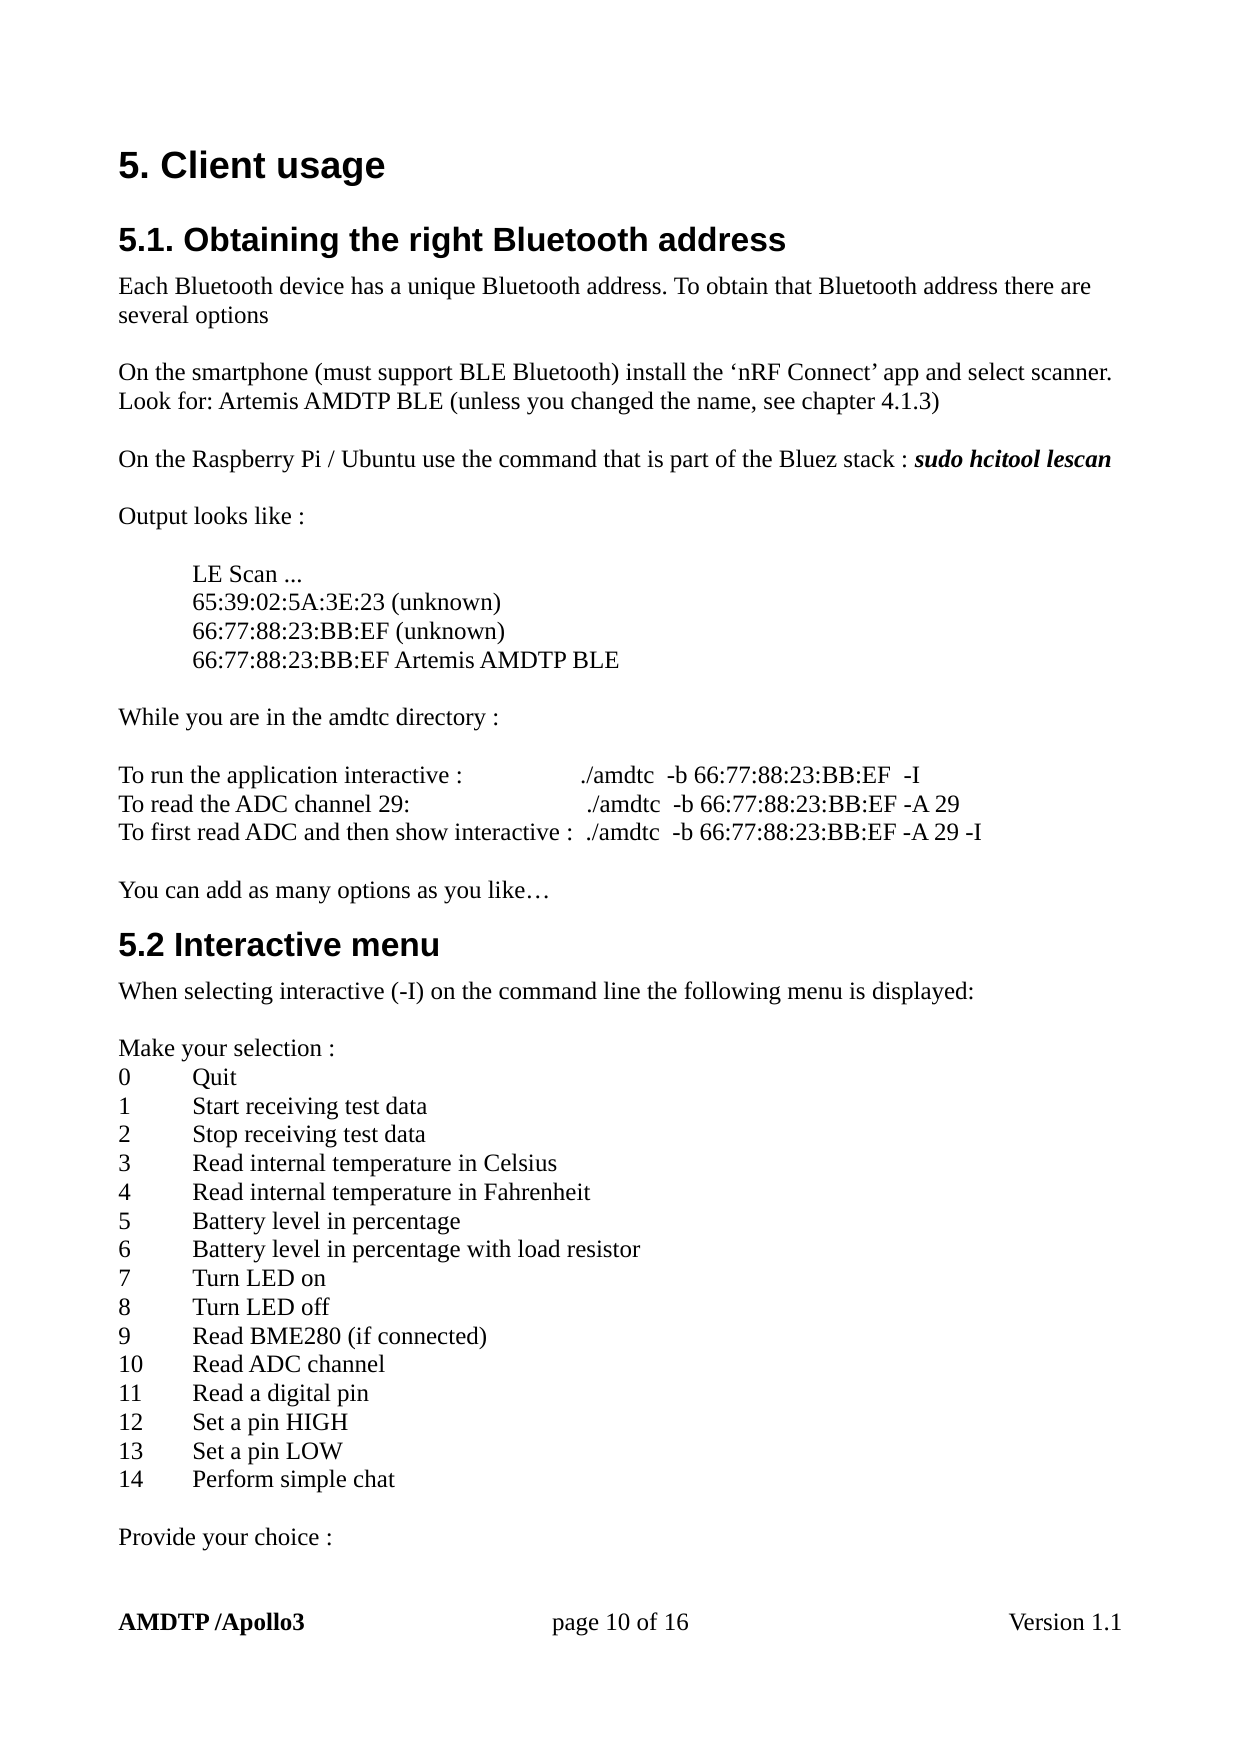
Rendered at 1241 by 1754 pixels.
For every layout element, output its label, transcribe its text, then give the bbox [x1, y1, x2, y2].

text On the Raspberry Pi / Ubuntu use the command that is part of the Bluez stack : sudo hcitool lescan [118, 444, 1122, 472]
text To run the application interactive : ./amdtc -b 66:77:88:23:BB:EF -I [118, 760, 1122, 789]
text LE Scan ... [192, 559, 1122, 587]
text 66:77:88:23:BB:EF Artemis AMDTP BLE [192, 645, 1122, 674]
text 4 Read internal temperature in Fahrenheit [118, 1177, 1122, 1206]
text To read the ADC channel 29: ./amdtc -b 66:77:88:23:BB:EF -A 29 [118, 789, 1122, 817]
text 6 Battery level in percentage with load resistor [118, 1234, 1122, 1263]
text You can add as many options as you like… [118, 875, 1122, 904]
text 3 Read internal temperature in Celsius [118, 1148, 1122, 1177]
text 2 Stop receiving test data [118, 1119, 1122, 1148]
text Each Bluetooth device has a unique Bluetooth address. To obtain that Bluetooth address there are several options [118, 271, 1122, 329]
text 0 Quit [118, 1062, 1122, 1091]
text 5 Battery level in percentage [118, 1206, 1122, 1234]
text Provide your choice : [118, 1522, 1122, 1551]
text Make your selection : [118, 1033, 1122, 1062]
text 65:39:02:5A:3E:23 (unknown) [192, 587, 1122, 616]
text 8 Turn LED off [118, 1292, 1122, 1321]
text 14 Perform simple chat [118, 1464, 1122, 1493]
text 13 Set a pin LOW [118, 1436, 1122, 1464]
text 7 Turn LED on [118, 1263, 1122, 1292]
text 10 Read ADC channel [118, 1349, 1122, 1378]
subtitle 5.2 Interactive menu [118, 924, 1122, 963]
text 66:77:88:23:BB:EF (unknown) [192, 616, 1122, 645]
subtitle 5.1. Obtaining the right Bluetooth address [118, 220, 1122, 259]
text Output looks like : [118, 501, 1122, 530]
text 9 Read BME280 (if connected) [118, 1321, 1122, 1349]
text On the smartphone (must support BLE Bluetooth) install the ‘nRF Connect’ app and select scanner. Look for: Artemis AMDTP BLE (unless you changed the name, see chapter 4.1.3) [118, 357, 1122, 415]
text When selecting interactive (-I) on the command line the following menu is displayed: [118, 976, 1122, 1004]
text To first read ADC and then show interactive : ./amdtc -b 66:77:88:23:BB:EF -A 29 -I [118, 817, 1122, 846]
text 12 Set a pin HIGH [118, 1407, 1122, 1436]
text While you are in the amdtc directory : [118, 702, 1122, 731]
text 1 Start receiving test data [118, 1091, 1122, 1119]
subtitle 5. Client usage [118, 143, 1122, 187]
text 11 Read a digital pin [118, 1378, 1122, 1407]
